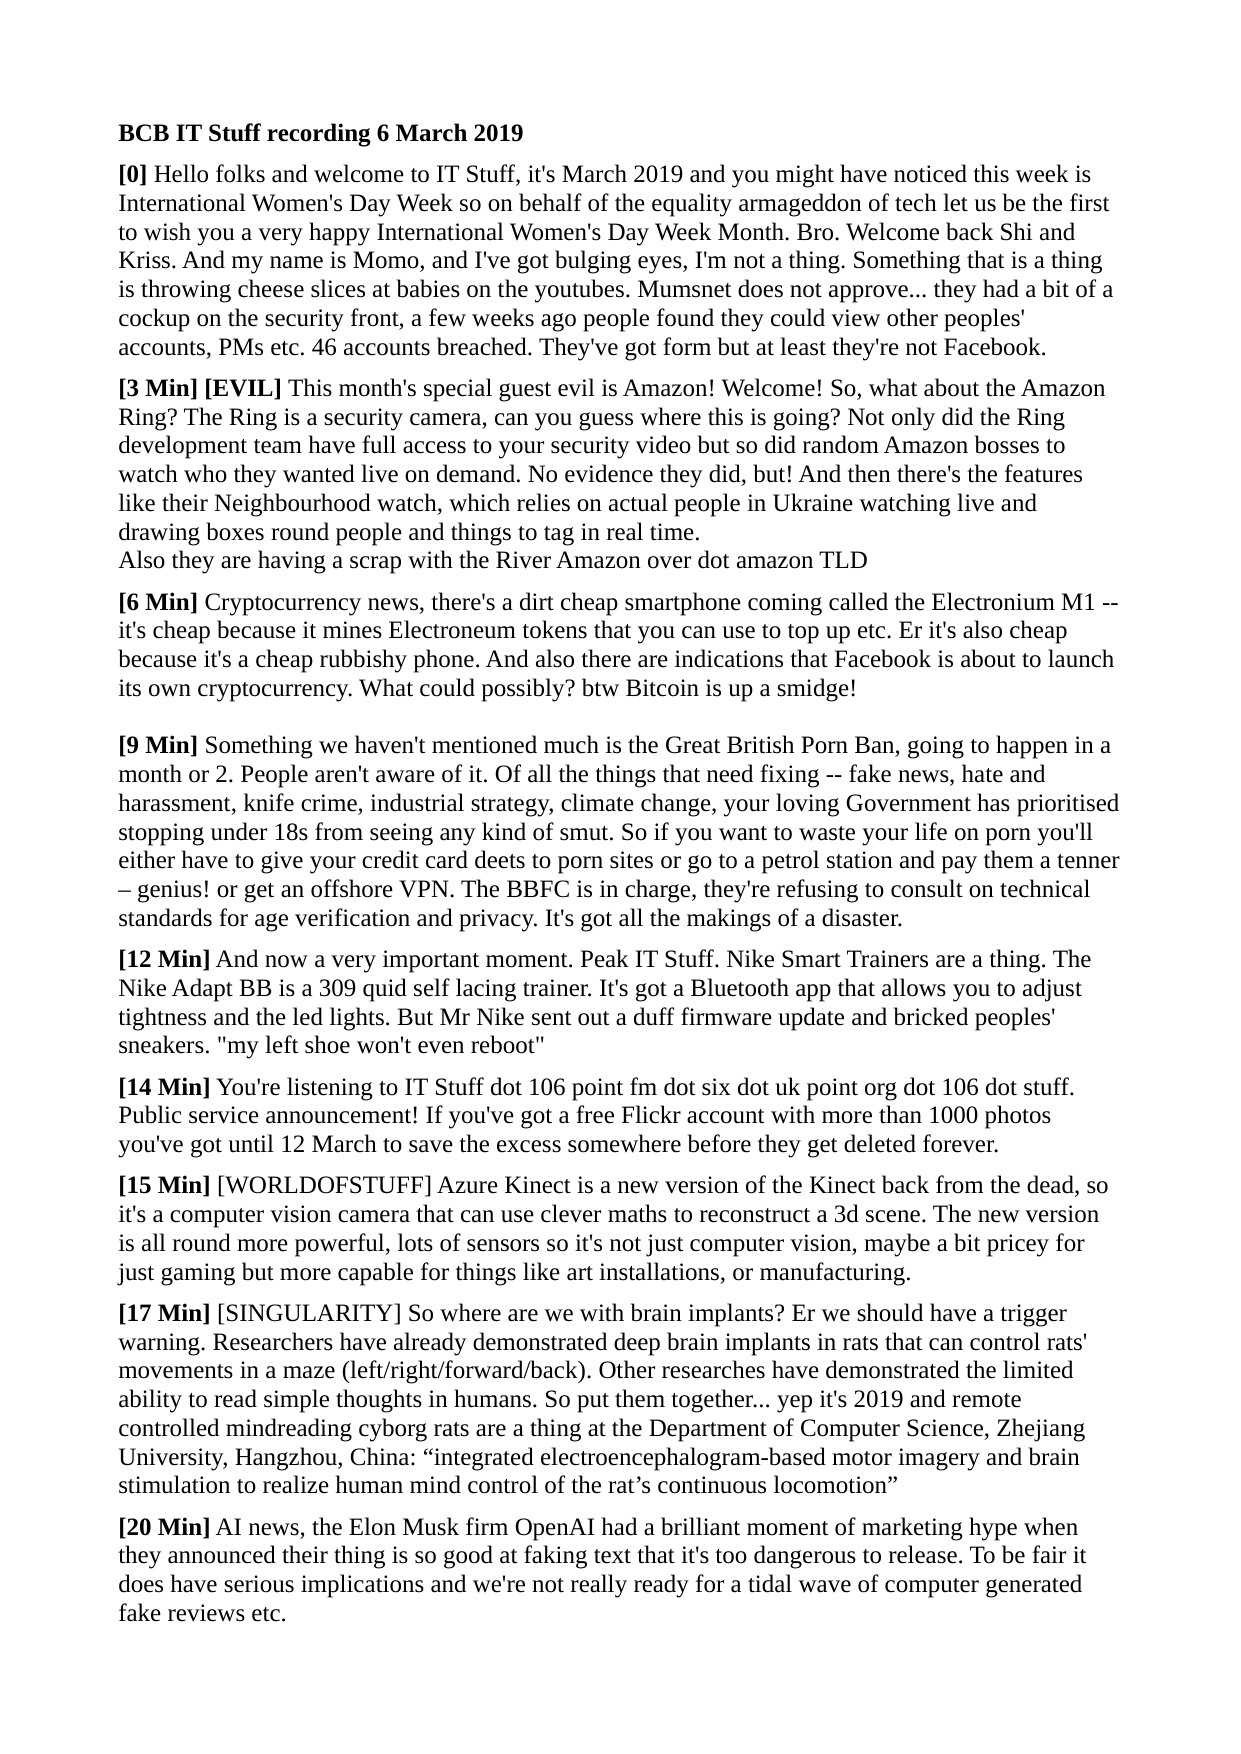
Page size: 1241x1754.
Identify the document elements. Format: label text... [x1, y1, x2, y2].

text [3 Min] [EVIL] This month's special guest evil is Amazon! Welcome! So, what about the Amazon Ring? The Ring is a security camera, can you guess where this is going? Not only did the Ring development team have full access to your security video but so did random Amazon bosses to watch who they wanted live on demand. No evidence they did, but! And then there's the features like their Neighbourhood watch, which relies on actual people in Ukraine watching live and drawing boxes round people and things to tag in real time. Also they are having a scrap with the River Amazon over dot amazon TLD [118, 373, 1122, 574]
text [17 Min] [SINGULARITY] So where are we with brain implants? Er we should have a trigger warning. Researchers have already demonstrated deep brain implants in rats that can control rats' movements in a maze (left/right/forward/back). Other researches have demonstrated the limited ability to read simple thoughts in humans. So put them together... yep it's 2019 and remote controlled mindreading cyborg rats are a thing at the Department of Computer Science, Zhejiang University, Hangzhou, China: “integrated electroencephalogram-based motor imagery and brain stimulation to realize human mind control of the rat’s continuous locomotion” [118, 1298, 1122, 1499]
text [20 Min] AI news, the Elon Musk firm OpenAI had a brilliant moment of marketing hype when they announced their thing is so good at faking text that it's too dangerous to release. To be fair it does have serious implications and we're not really ready for a tidal wave of computer generated fake reviews etc. [118, 1512, 1122, 1627]
text [12 Min] And now a very important moment. Peak IT Stuff. Nike Smart Trainers are a thing. The Nike Adapt BB is a 309 quid self lacing trainer. It's got a Bluetooth app that allows you to adjust tightness and the led lights. But Mr Nike sent out a duff firmware update and bricked peoples' sneakers. "my left shoe won't even reboot" [118, 944, 1122, 1059]
text BCB IT Stuff recording 6 March 2019 [118, 118, 1122, 147]
text [15 Min] [WORLDOFSTUFF] Azure Kinect is a new version of the Kinect back from the dead, so it's a computer vision camera that can use clever maths to reconstruct a 3d scene. The new version is all round more powerful, lots of sensors so it's not just computer vision, maybe a bit pricey for just gaming but more capable for things like art installations, or manufacturing. [118, 1171, 1122, 1286]
text [0] Hello folks and welcome to IT Stuff, it's March 2019 and you might have noticed this week is International Women's Day Week so on behalf of the equality armageddon of tech let us be the first to wish you a very happy International Women's Day Week Month. Bro. Welcome back Shi and Kriss. And my name is Momo, and I've got bulging eyes, I'm not a thing. Something that is a thing is throwing cheese slices at babies on the youtubes. Mumsnet does not approve... they had a bit of a cockup on the security front, a few weeks ago people found they could view other peoples' accounts, PMs etc. 46 accounts breached. They've got form but at least they're not Facebook. [118, 159, 1122, 361]
text [14 Min] You're listening to IT Stuff dot 106 point fm dot six dot uk point org dot 106 dot stuff. Public service announcement! If you've got a free Flickr account with more than 1000 photos you've got until 12 March to save the excess somewhere before they get deleted forever. [118, 1072, 1122, 1158]
text [6 Min] Cryptocurrency news, there's a dirt cheap smartphone coming called the Electronium M1 -- it's cheap because it mines Electroneum tokens that you can use to top up etc. Er it's also cheap because it's a cheap rubbishy phone. And also there are indications that Facebook is about to launch its own cryptocurrency. What could possibly? btw Bitcoin is up a smidge! [9 Min] Something we haven't mentioned much is the Great British Porn Ban, going to happen in a month or 2. People aren't aware of it. Of all the things that need fixing -- fake news, hate and harassment, knife crime, industrial strategy, climate change, your loving Government has prioritised stopping under 18s from seeing any kind of smut. So if you want to waste your life on porn you'll either have to give your credit card deets to porn sites or go to a petrol station and pay them a tenner – genius! or get an offshore VPN. The BBFC is in charge, they're refusing to consult on technical standards for age verification and privacy. It's got all the makings of a disaster. [118, 587, 1122, 932]
